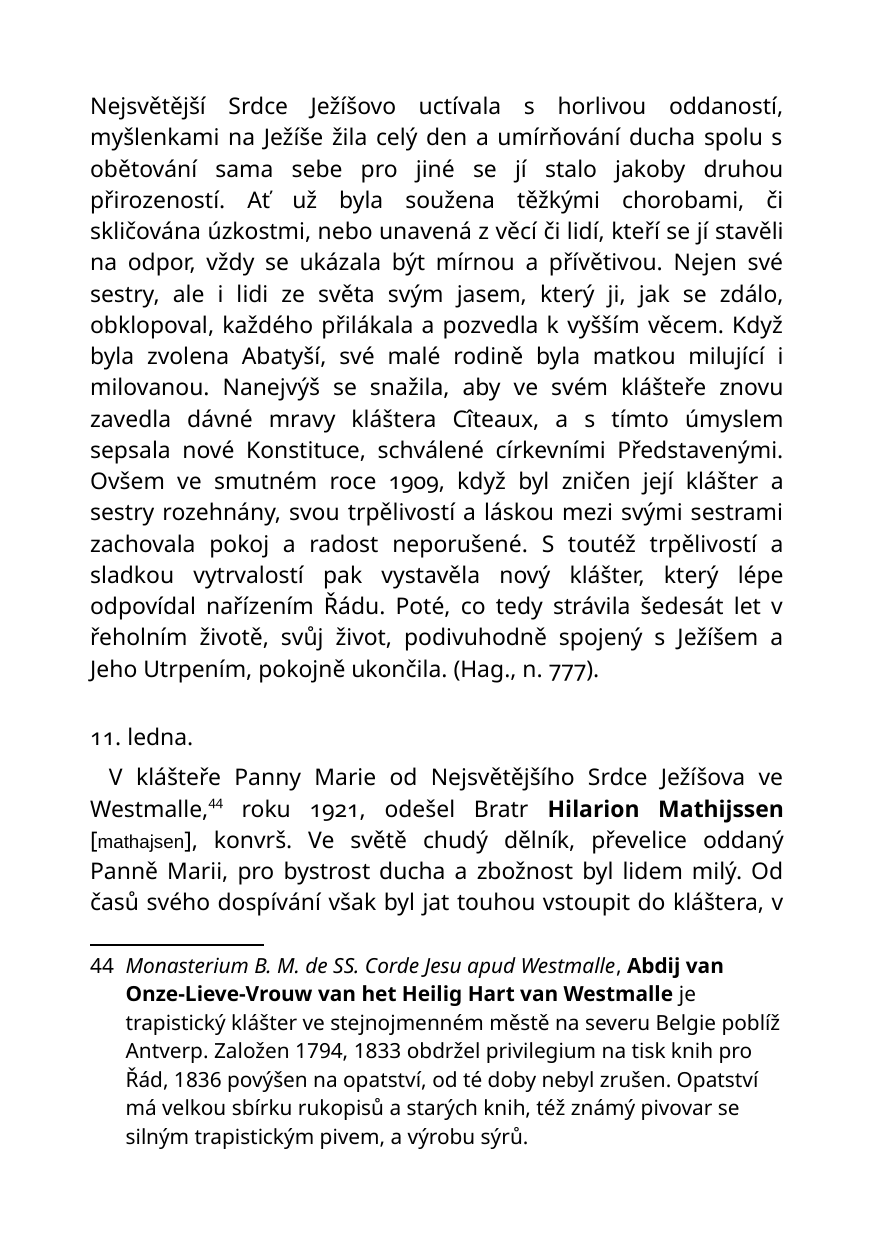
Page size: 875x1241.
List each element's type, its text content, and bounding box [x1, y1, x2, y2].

text Nejsvětější Srdce Ježíšovo uctívala s horlivou oddaností, myšlenkami na Ježíše žila celý den a umírňování ducha spolu s obětování sama sebe pro jiné se jí stalo jakoby druhou přirozeností. Ať už byla soužena těžkými chorobami, či skličována úzkostmi, nebo unavená z věcí či lidí, kteří se jí stavěli na odpor, vždy se ukázala být mírnou a přívětivou. Nejen své sestry, ale i lidi ze světa svým jasem, který ji, jak se zdálo, obklopoval, každého přilákala a pozvedla k vyšším věcem. Když byla zvolena Abatyší, své malé rodině byla matkou milující i milovanou. Nanejvýš se snažila, aby ve svém klášteře znovu zavedla dávné mravy kláštera Cîteaux, a s tímto úmyslem sepsala nové Konstituce, schválené církevními Představenými. Ovšem ve smutném roce 1909, když byl zničen její klášter a sestry rozehnány, svou trpělivostí a láskou mezi svými sestrami zachovala pokoj a radost neporušené. S toutéž trpělivostí a sladkou vytrvalostí pak vystavěla nový klášter, který lépe odpovídal nařízením Řádu. Poté, co tedy strávila šedesát let v řeholním životě, svůj život, podivuhodně spojený s Ježíšem a Jeho Utrpením, pokojně ukončila. (Hag., n. 777). [90, 90, 784, 684]
text 11. ledna. [90, 721, 784, 752]
text V klášteře Panny Marie od Nejsvětějšího Srdce Ježíšova ve Westmalle, roku 1921, odešel Bratr Hilarion Mathijssen [mathajsen], konvrš. Ve světě chudý dělník, převelice oddaný Panně Marii, pro bystrost ducha a zbožnost byl lidem milý. Od časů svého dospívání však byl jat touhou vstoupit do kláštera, v [90, 761, 784, 917]
text Monasterium B. M. de SS. Corde Jesu apud Westmalle, Abdij van Onze-Lieve-Vrouw van het Heilig Hart van Westmalle je trapistický klášter ve stejnojmenném městě na severu Belgie poblíž Antverp. Založen 1794, 1833 obdržel privilegium na tisk knih pro Řád, 1836 povýšen na opatství, od té doby nebyl zrušen. Opatství má velkou sbírku rukopisů a starých knih, též známý pivovar se silným trapistickým pivem, a výrobu sýrů. [90, 951, 784, 1150]
